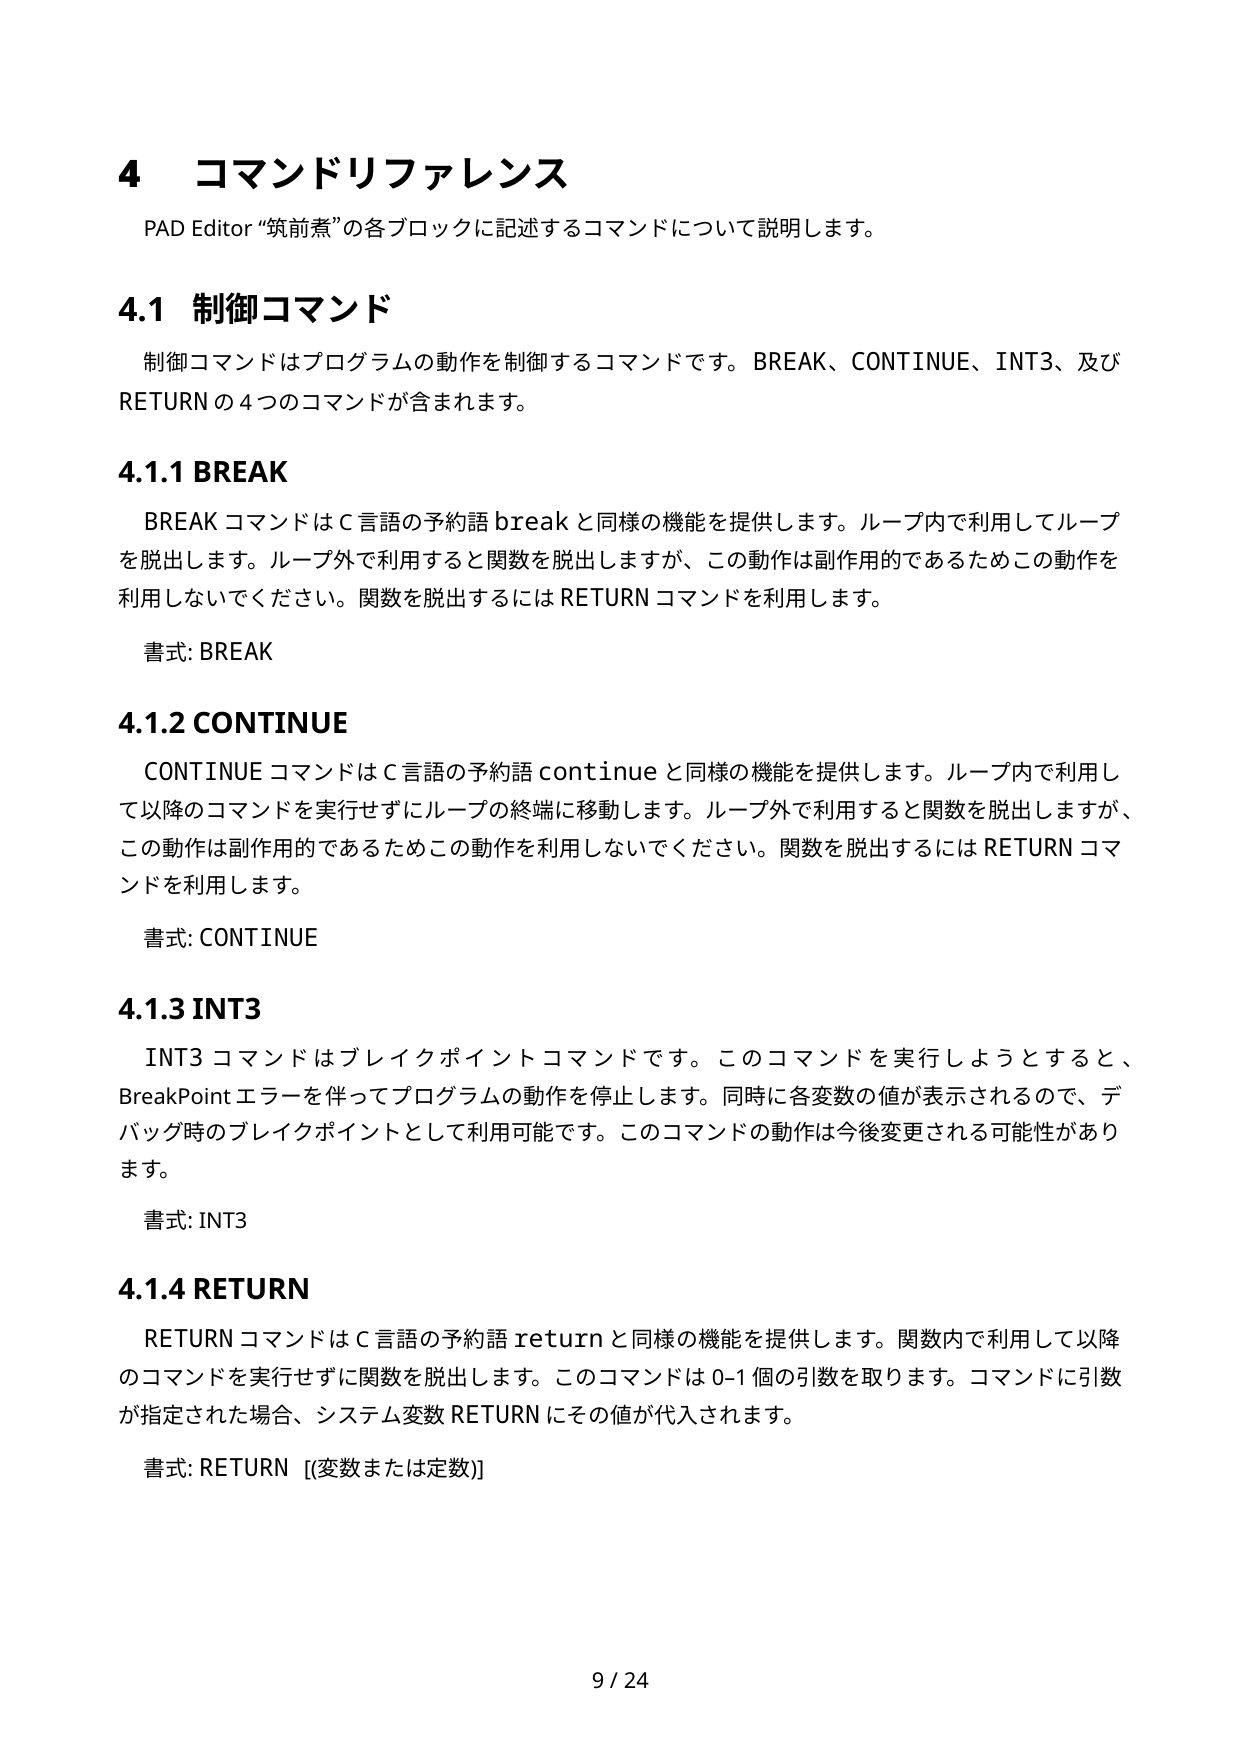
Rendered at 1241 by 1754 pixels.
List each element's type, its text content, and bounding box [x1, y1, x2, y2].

text INT3コマンドはブレイクポイントコマンドです。このコマンドを実行しようとすると、BreakPointエラーを伴ってプログラムの動作を停止します。同時に各変数の値が表示されるので、デバッグ時のブレイクポイントとして利用可能です。このコマンドの動作は今後変更される可能性があります。 [118, 1040, 1122, 1183]
text PAD Editor “筑前煮”の各ブロックに記述するコマンドについて説明します。 [118, 211, 1122, 242]
text 制御コマンドはプログラムの動作を制御するコマンドです。BREAK、CONTINUE、INT3、及びRETURNの4つのコマンドが含まれます。 [118, 344, 1122, 417]
text BREAKコマンドはC言語の予約語breakと同様の機能を提供します。ループ内で利用してループを脱出します。ループ外で利用すると関数を脱出しますが、この動作は副作用的であるためこの動作を利用しないでください。関数を脱出するにはRETURNコマンドを利用します。 [118, 504, 1122, 613]
subtitle BREAK [118, 451, 1122, 491]
subtitle 制御コマンド [118, 283, 1122, 331]
text 書式: INT3 [118, 1203, 1122, 1234]
text 書式: RETURN [(変数または定数)] [118, 1450, 1122, 1484]
text CONTINUEコマンドはC言語の予約語continueと同様の機能を提供します。ループ内で利用して以降のコマンドを実行せずにループの終端に移動します。ループ外で利用すると関数を脱出しますが、この動作は副作用的であるためこの動作を利用しないでください。関数を脱出するにはRETURNコマンドを利用します。 [118, 754, 1122, 900]
text 書式: BREAK [118, 633, 1122, 667]
text RETURNコマンドはC言語の予約語returnと同様の機能を提供します。関数内で利用して以降のコマンドを実行せずに関数を脱出します。このコマンドは0–1個の引数を取ります。コマンドに引数が指定された場合、システム変数RETURNにその値が代入されます。 [118, 1321, 1122, 1430]
subtitle CONTINUE [118, 702, 1122, 742]
subtitle INT3 [118, 988, 1122, 1028]
text 書式: CONTINUE [118, 919, 1122, 953]
subtitle RETURN [118, 1268, 1122, 1308]
subtitle コマンドリファレンス [118, 143, 1122, 198]
